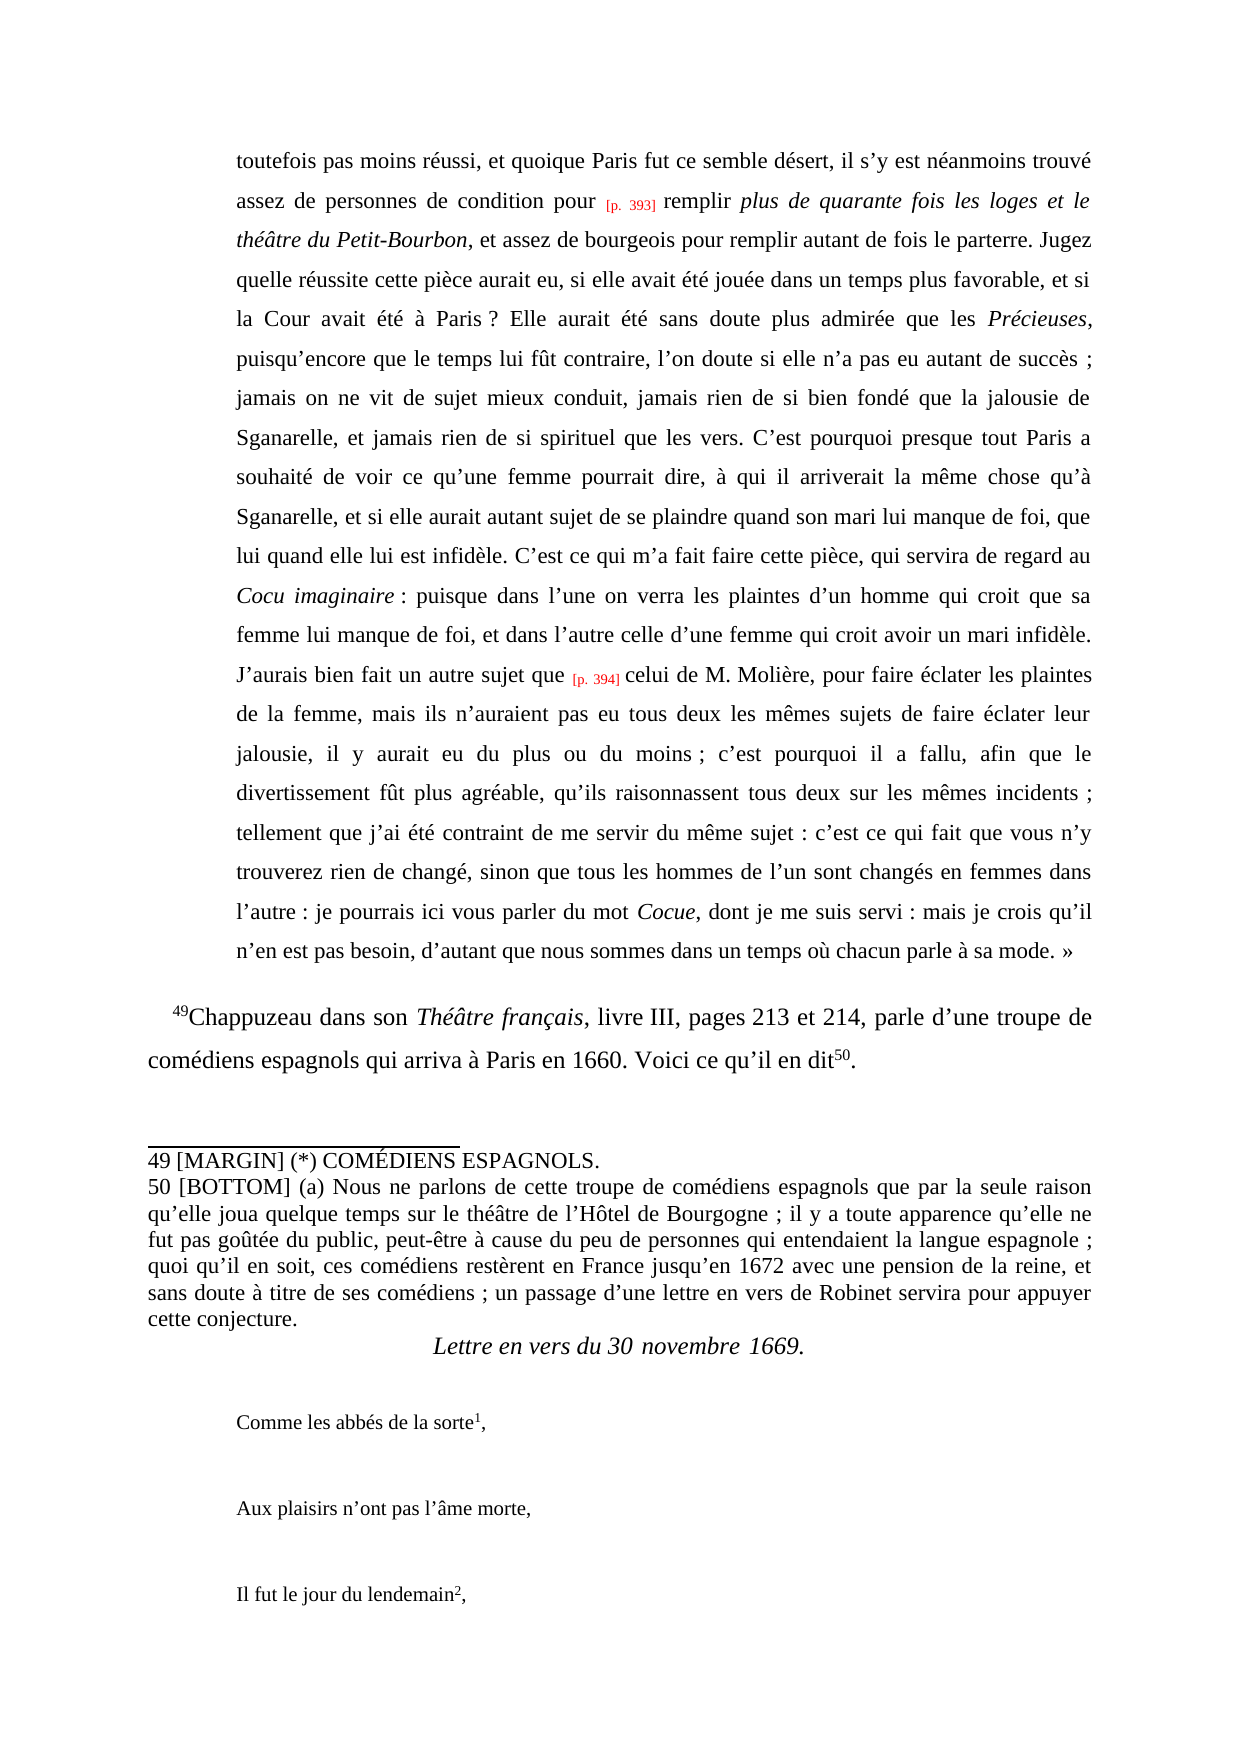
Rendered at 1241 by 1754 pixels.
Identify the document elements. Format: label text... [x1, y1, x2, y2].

text Il fut le jour du lendemain2, [236, 1582, 1093, 1606]
text Aux plaisirs n’ont pas l’âme morte, [236, 1496, 1093, 1520]
text Chappuzeau dans son Théâtre français, livre III, pages 213 et 214, parle d’une troupe de comédiens espagnols qui arriva à Paris en 1660. Voici ce qu’il en dit. [148, 1002, 1093, 1073]
text Lettre en vers du 30 novembre 1669. [148, 1331, 1093, 1360]
text [MARGIN] (*) COMÉDIENS ESPAGNOLS. [148, 1147, 1093, 1173]
text toutefois pas moins réussi, et quoique Paris fut ce semble désert, il s’y est néanmoins trouvé assez de personnes de condition pour [p. 393] remplir plus de quarante fois les loges et le théâtre du Petit-Bourbon, et assez de bourgeois pour remplir autant de fois le parterre. Jugez quelle réussite cette pièce aurait eu, si elle avait été jouée dans un temps plus favorable, et si la Cour avait été à Paris ? Elle aurait été sans doute plus admirée que les Précieuses, puisqu’encore que le temps lui fût contraire, l’on doute si elle n’a pas eu autant de succès ; jamais on ne vit de sujet mieux conduit, jamais rien de si bien fondé que la jalousie de Sganarelle, et jamais rien de si spirituel que les vers. C’est pourquoi presque tout Paris a souhaité de voir ce qu’une femme pourrait dire, à qui il arriverait la même chose qu’à Sganarelle, et si elle aurait autant sujet de se plaindre quand son mari lui manque de foi, que lui quand elle lui est infidèle. C’est ce qui m’a fait faire cette pièce, qui servira de regard au Cocu imaginaire : puisque dans l’une on verra les plaintes d’un homme qui croit que sa femme lui manque de foi, et dans l’autre celle d’une femme qui croit avoir un mari infidèle. J’aurais bien fait un autre sujet que [p. 394] celui de M. Molière, pour faire éclater les plaintes de la femme, mais ils n’auraient pas eu tous deux les mêmes sujets de faire éclater leur jalousie, il y aurait eu du plus ou du moins ; c’est pourquoi il a fallu, afin que le divertissement fût plus agréable, qu’ils raisonnassent tous deux sur les mêmes incidents ; tellement que j’ai été contraint de me servir du même sujet : c’est ce qui fait que vous n’y trouverez rien de changé, sinon que tous les hommes de l’un sont changés en femmes dans l’autre : je pourrais ici vous parler du mot Cocue, dont je me suis servi : mais je crois qu’il n’en est pas besoin, d’autant que nous sommes dans un temps où chacun parle à sa mode. » [236, 148, 1093, 963]
text [BOTTOM] (a) Nous ne parlons de cette troupe de comédiens espagnols que par la seule raison qu’elle joua quelque temps sur le théâtre de l’Hôtel de Bourgogne ; il y a toute apparence qu’elle ne fut pas goûtée du public, peut-être à cause du peu de personnes qui entendaient la langue espagnole ; quoi qu’il en soit, ces comédiens restèrent en France jusqu’en 1672 avec une pension de la reine, et sans doute à titre de ses comédiens ; un passage d’une lettre en vers de Robinet servira pour appuyer cette conjecture. [148, 1173, 1093, 1331]
text Comme les abbés de la sorte1, [236, 1410, 1093, 1434]
